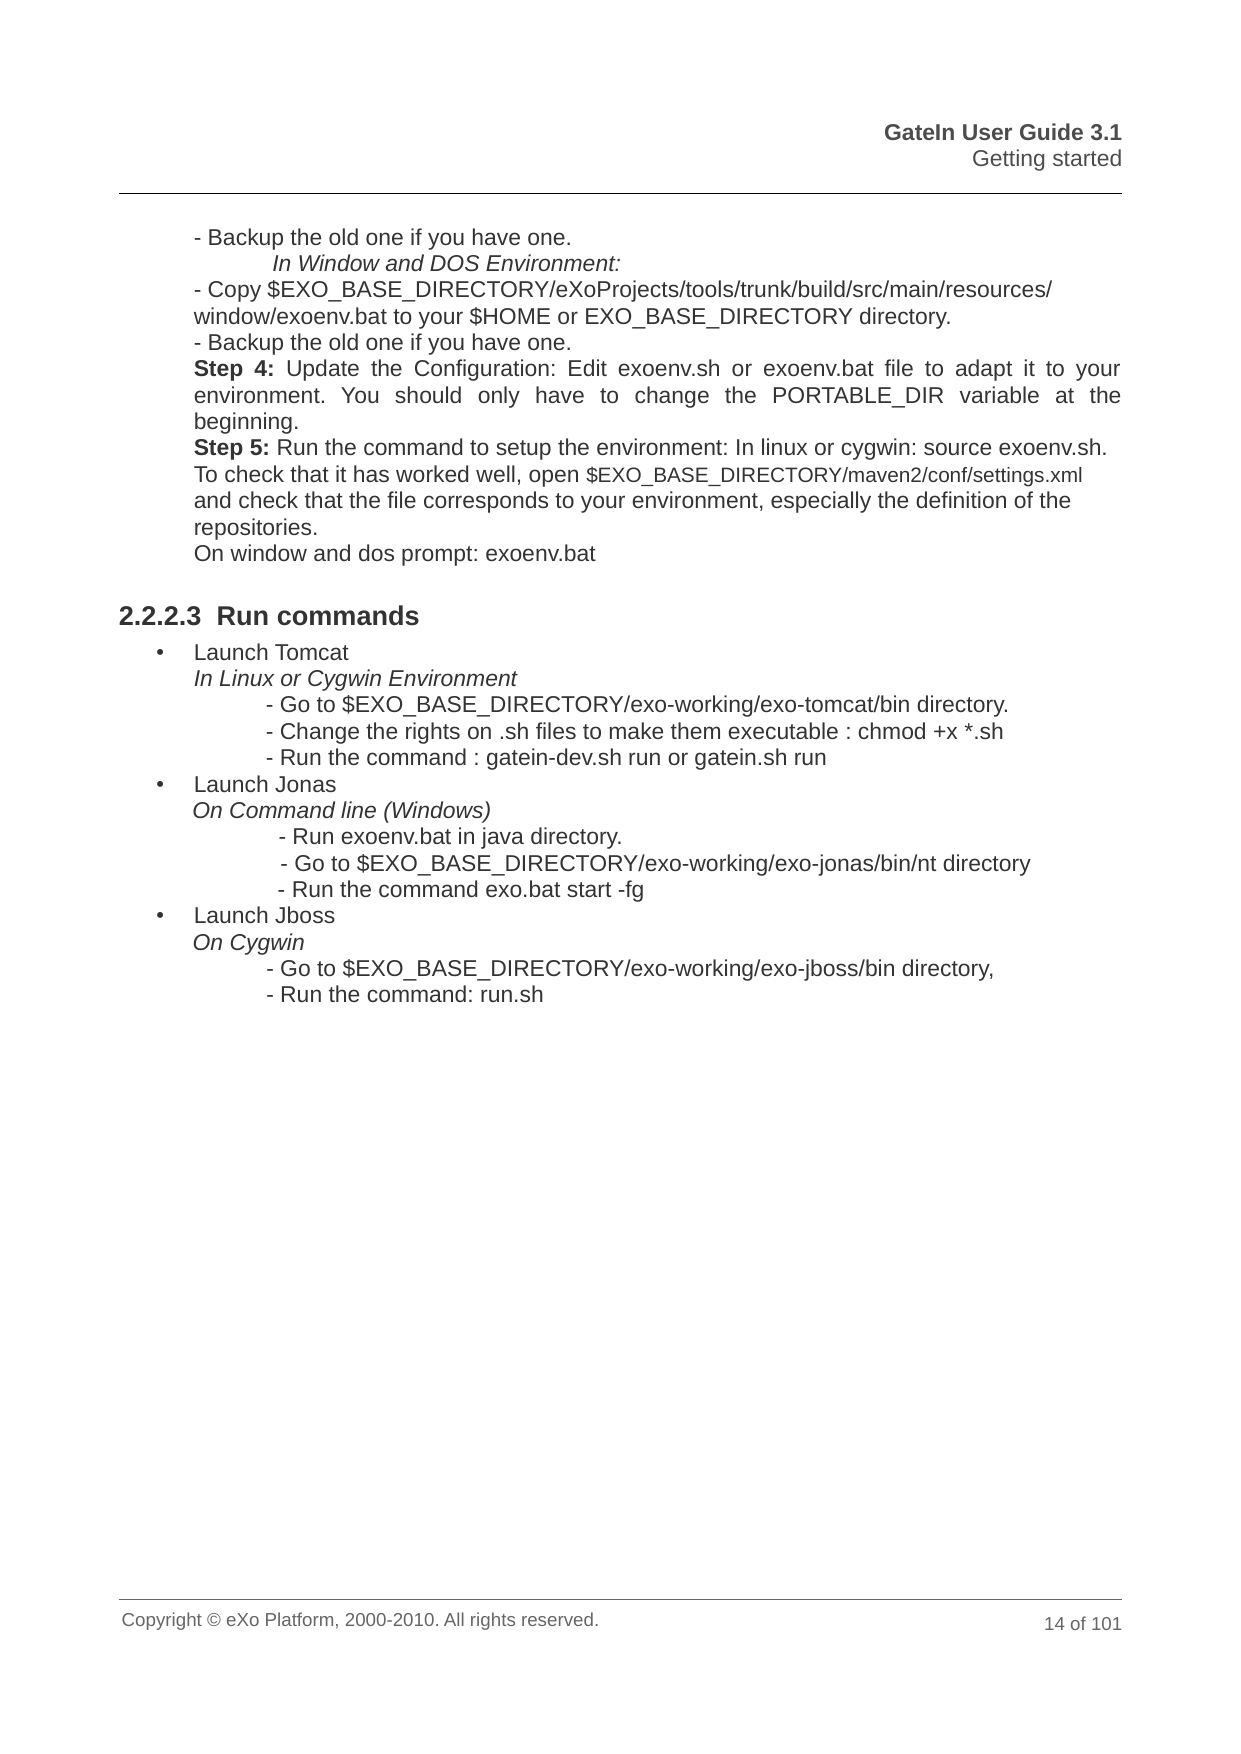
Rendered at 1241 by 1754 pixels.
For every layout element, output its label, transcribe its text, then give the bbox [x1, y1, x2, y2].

text - Run exoenv.bat in java directory. [118, 823, 1122, 849]
list - Backup the old one if you have one. In Window and DOS Environment: [156, 223, 1122, 276]
list - Backup the old one if you have one. [156, 329, 1122, 355]
text - Change the rights on .sh files to make them executable : chmod +x *.sh [118, 718, 1122, 744]
list Launch Tomcat [156, 639, 1122, 665]
list To check that it has worked well, open $EXO_BASE_DIRECTORY/maven2/conf/settings.xml and check that the file corresponds to your environment, especially the definition of the repositories. [156, 461, 1122, 540]
list On window and dos prompt: exoenv.bat [156, 540, 1122, 566]
text On Command line (Windows) [118, 797, 1122, 823]
list Launch Jboss [156, 902, 1122, 929]
text - Go to $EXO_BASE_DIRECTORY/exo-working/exo-jboss/bin directory, [192, 955, 1122, 981]
subtitle Run commands [118, 600, 1122, 631]
text - Run the command exo.bat start -fg [118, 876, 1122, 902]
list - Copy $EXO_BASE_DIRECTORY/eXoProjects/tools/trunk/build/src/main/resources/window/exoenv.bat to your $HOME or EXO_BASE_DIRECTORY directory. [156, 276, 1122, 329]
text On Cygwin [192, 929, 1122, 955]
list Step 4: Update the Configuration: Edit exoenv.sh or exoenv.bat file to adapt it to your environment. You should only have to change the PORTABLE_DIR variable at the beginning. [156, 355, 1122, 434]
text - Go to $EXO_BASE_DIRECTORY/exo-working/exo-tomcat/bin directory. [118, 691, 1122, 718]
list Step 5: Run the command to setup the environment: In linux or cygwin: source exoenv.sh. [156, 434, 1122, 461]
list In Linux or Cygwin Environment [156, 665, 1122, 691]
list Launch Jonas [156, 771, 1122, 797]
list - Go to $EXO_BASE_DIRECTORY/exo-working/exo-jonas/bin/nt directory [230, 849, 1122, 876]
text - Run the command: run.sh [192, 981, 1122, 1008]
text - Run the command : gatein-dev.sh run or gatein.sh run [118, 744, 1122, 771]
